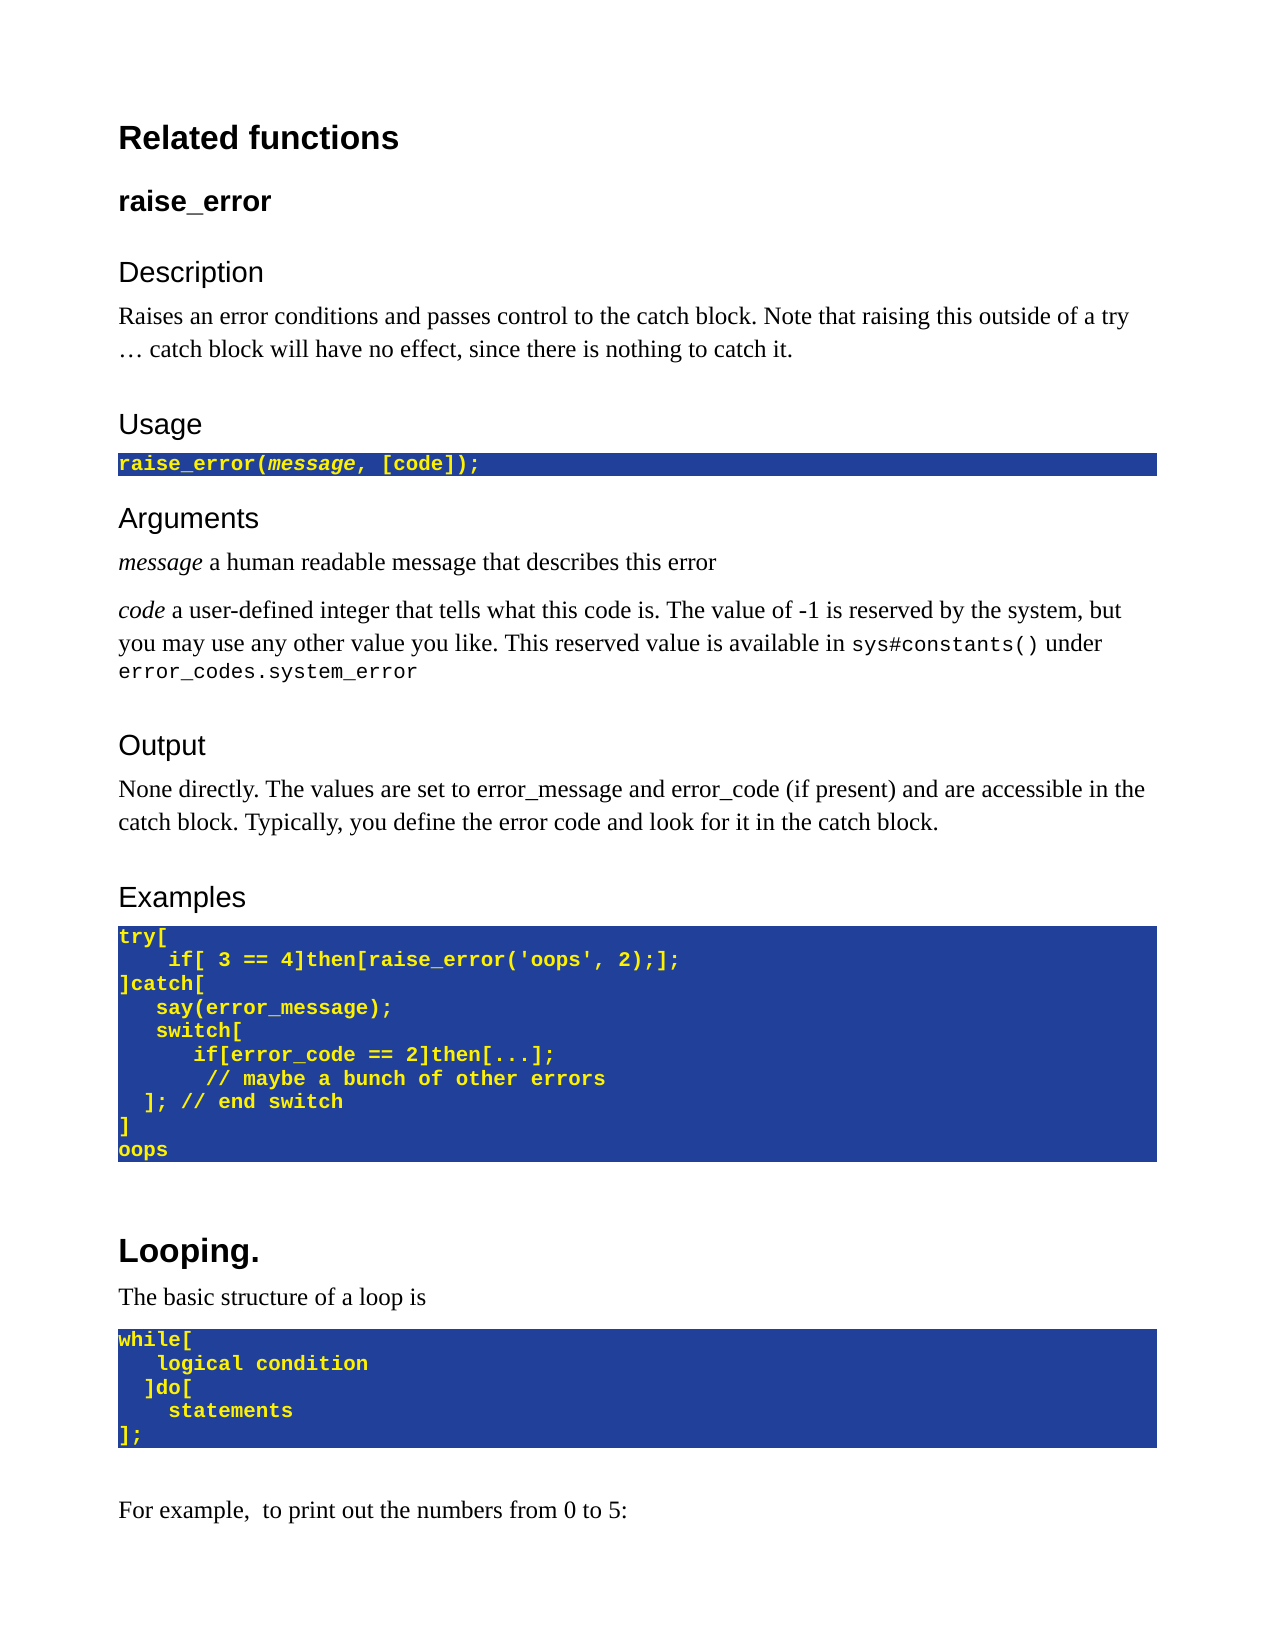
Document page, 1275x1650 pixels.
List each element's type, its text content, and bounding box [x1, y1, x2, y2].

text ]do[ [118, 1377, 1157, 1400]
text ]; [118, 1424, 1157, 1448]
text For example, to print out the numbers from 0 to 5: [118, 1495, 1157, 1524]
text code a user-defined integer that tells what this code is. The value of -1 is reserved by the system, but you may use any other value you like. This reserved value is available in sys#constants() under error_codes.system_error [118, 595, 1157, 685]
text ]catch[ [118, 973, 1157, 997]
subtitle Looping. [118, 1231, 1157, 1269]
text ]; // end switch [118, 1091, 1157, 1115]
text // maybe a bunch of other errors [118, 1068, 1157, 1091]
subtitle raise_error [118, 184, 1157, 218]
text logical condition [118, 1353, 1157, 1377]
subtitle Examples [118, 880, 1157, 913]
text try[ [118, 926, 1157, 949]
text raise_error(message, [code]); [118, 453, 1157, 476]
subtitle Description [118, 255, 1157, 289]
text oops [118, 1138, 1157, 1162]
subtitle Arguments [118, 501, 1157, 535]
subtitle Usage [118, 407, 1157, 440]
text The basic structure of a loop is [118, 1282, 1157, 1311]
text if[ 3 == 4]then[raise_error('oops', 2);]; [118, 949, 1157, 973]
text statements [118, 1400, 1157, 1424]
text ] [118, 1115, 1157, 1138]
subtitle Related functions [118, 118, 1157, 157]
text Raises an error conditions and passes control to the catch block. Note that raising this outside of a try … catch block will have no effect, since there is nothing to catch it. [118, 301, 1157, 363]
subtitle Output [118, 728, 1157, 762]
text None directly. The values are set to error_message and error_code (if present) and are accessible in the catch block. Typically, you define the error code and look for it in the catch block. [118, 774, 1157, 836]
text message a human readable message that describes this error [118, 547, 1157, 576]
text while[ [118, 1329, 1157, 1353]
text switch[ [118, 1020, 1157, 1044]
text if[error_code == 2]then[...]; [118, 1044, 1157, 1068]
text say(error_message); [118, 997, 1157, 1020]
